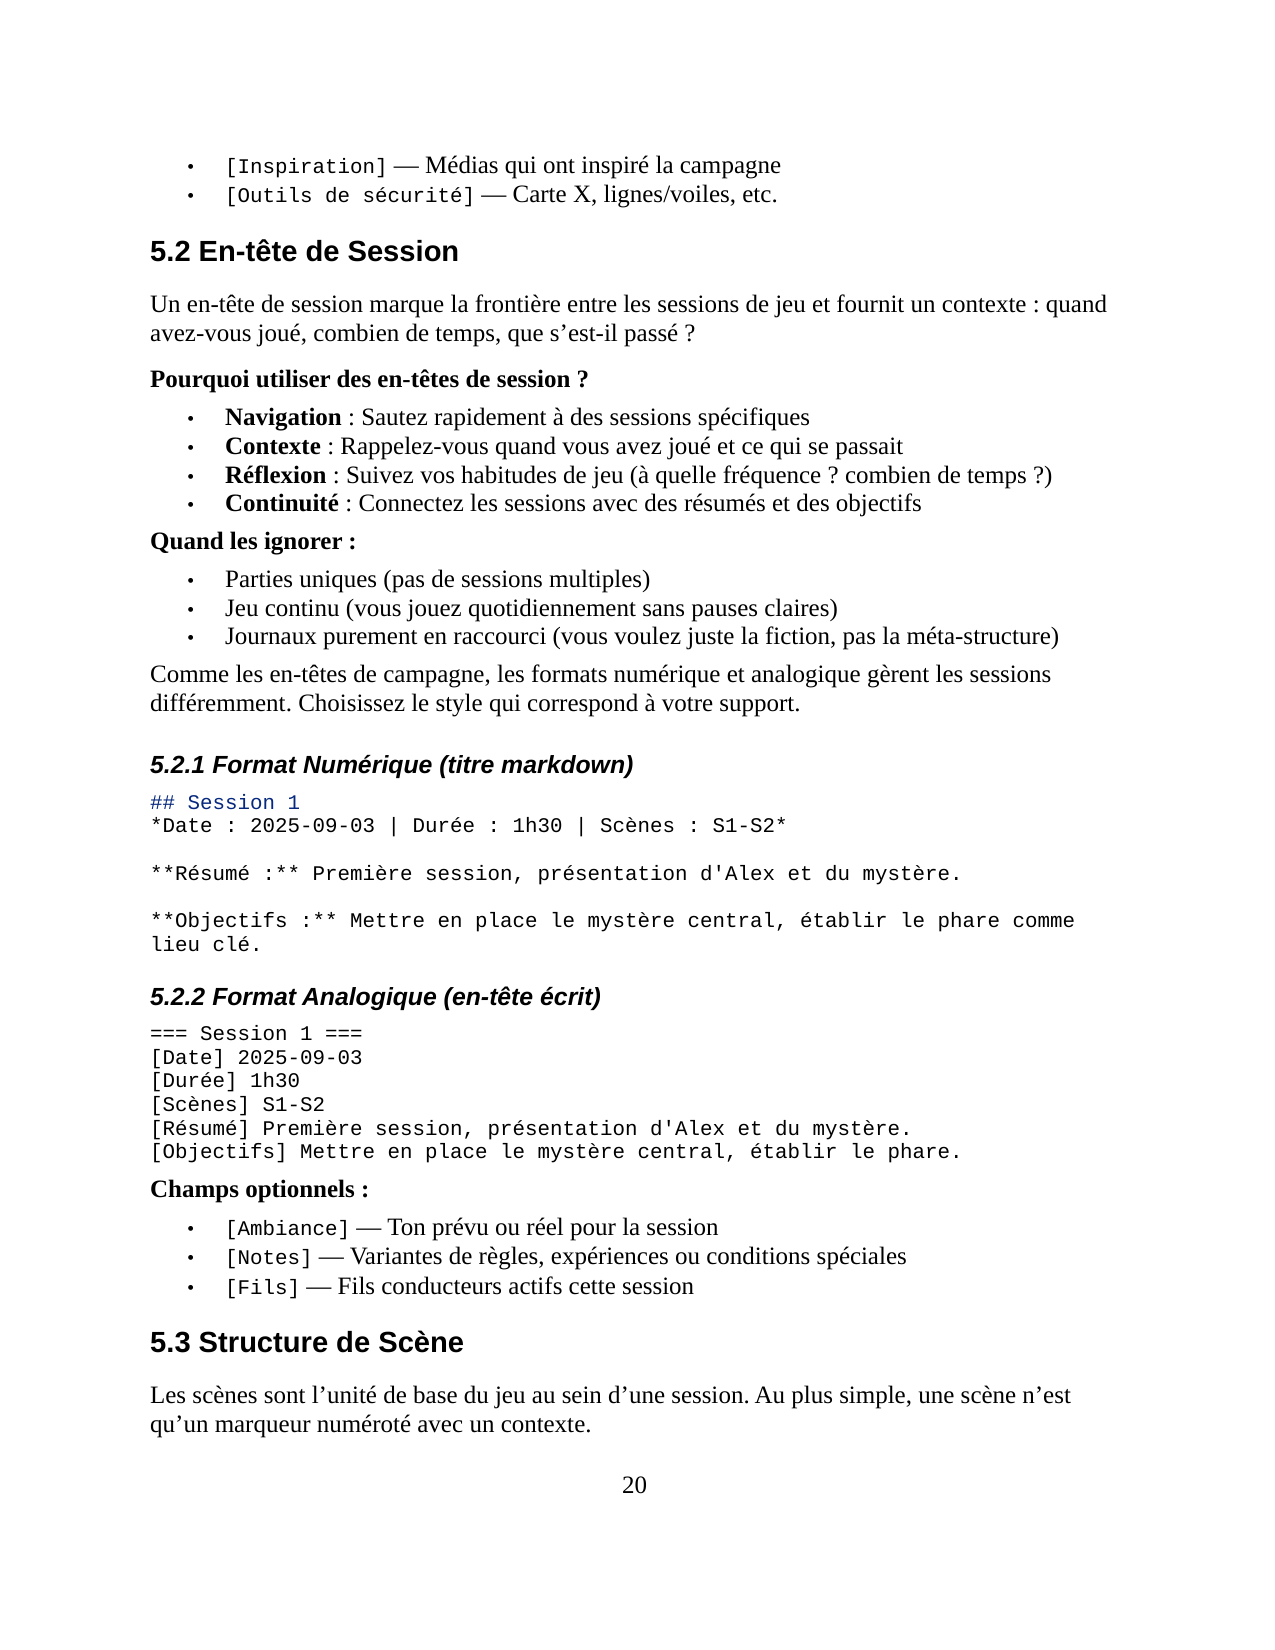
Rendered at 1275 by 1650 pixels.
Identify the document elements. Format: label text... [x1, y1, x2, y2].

list Contexte : Rappelez-vous quand vous avez joué et ce qui se passait [187, 431, 1125, 460]
text Champs optionnels : [150, 1174, 1125, 1203]
text [Durée] 1h30 [150, 1071, 1125, 1094]
list [Ambiance] — Ton prévu ou réel pour la session [187, 1212, 1125, 1241]
list [Fils] — Fils conducteurs actifs cette session [187, 1271, 1125, 1301]
list Parties uniques (pas de sessions multiples) [187, 564, 1125, 593]
text Les scènes sont l’unité de base du jeu au sein d’une session. Au plus simple, une scène n’est qu’un marqueur numéroté avec un contexte. [150, 1381, 1125, 1438]
text Comme les en-têtes de campagne, les formats numérique et analogique gèrent les sessions différemment. Choisissez le style qui correspond à votre support. [150, 659, 1125, 717]
text Pourquoi utiliser des en-têtes de session ? [150, 364, 1125, 393]
list Navigation : Sautez rapidement à des sessions spécifiques [187, 402, 1125, 431]
text ## Session 1 [150, 792, 1125, 815]
list Journaux purement en raccourci (vous voulez juste la fiction, pas la méta-structure) [187, 621, 1125, 650]
text **Résumé :** Première session, présentation d'Alex et du mystère. [150, 863, 1125, 886]
text **Objectifs :** Mettre en place le mystère central, établir le phare comme lieu clé. [150, 910, 1125, 957]
list Jeu continu (vous jouez quotidiennement sans pauses claires) [187, 593, 1125, 621]
list Réflexion : Suivez vos habitudes de jeu (à quelle fréquence ? combien de temps ?) [187, 460, 1125, 488]
subtitle 5.2 En-tête de Session [150, 234, 1125, 268]
text [Résumé] Première session, présentation d'Alex et du mystère. [150, 1118, 1125, 1141]
subtitle 5.3 Structure de Scène [150, 1326, 1125, 1359]
list [Inspiration] — Médias qui ont inspiré la campagne [187, 150, 1125, 179]
text [Scènes] S1-S2 [150, 1094, 1125, 1118]
list [Outils de sécurité] — Carte X, lignes/voiles, etc. [187, 179, 1125, 209]
list Continuité : Connectez les sessions avec des résumés et des objectifs [187, 488, 1125, 517]
text *Date : 2025-09-03 | Durée : 1h30 | Scènes : S1-S2* [150, 815, 1125, 839]
text [Date] 2025-09-03 [150, 1047, 1125, 1071]
list [Notes] — Variantes de règles, expériences ou conditions spéciales [187, 1241, 1125, 1271]
text Un en-tête de session marque la frontière entre les sessions de jeu et fournit un contexte : quand avez-vous joué, combien de temps, que s’est-il passé ? [150, 289, 1125, 347]
text [Objectifs] Mettre en place le mystère central, établir le phare. [150, 1141, 1125, 1165]
subtitle 5.2.2 Format Analogique (en-tête écrit) [150, 982, 1125, 1011]
subtitle 5.2.1 Format Numérique (titre markdown) [150, 751, 1125, 779]
text === Session 1 === [150, 1023, 1125, 1047]
text Quand les ignorer : [150, 526, 1125, 555]
